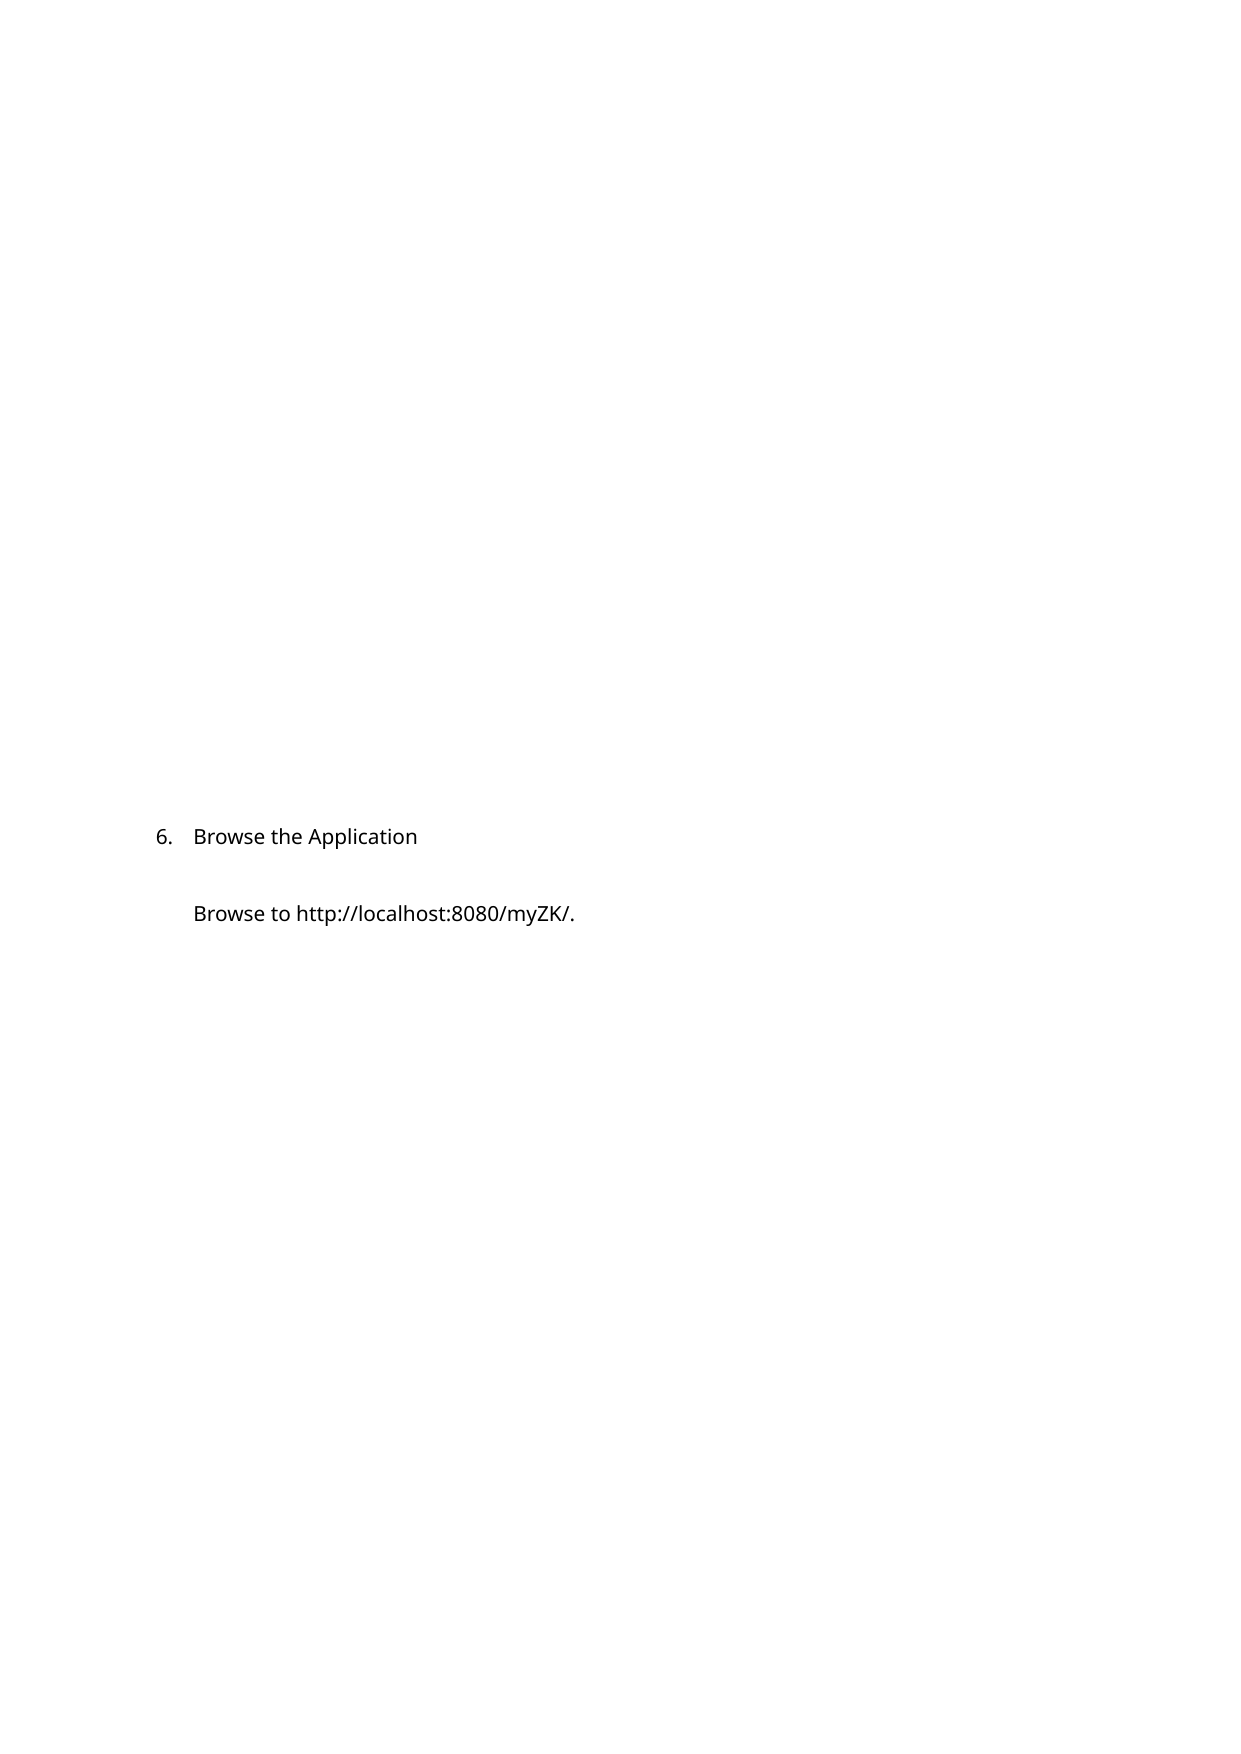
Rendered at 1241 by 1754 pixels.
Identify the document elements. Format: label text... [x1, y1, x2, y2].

list Browse the Application [156, 822, 1122, 851]
list Browse to http://localhost:8080/myZK/. [156, 899, 1122, 927]
